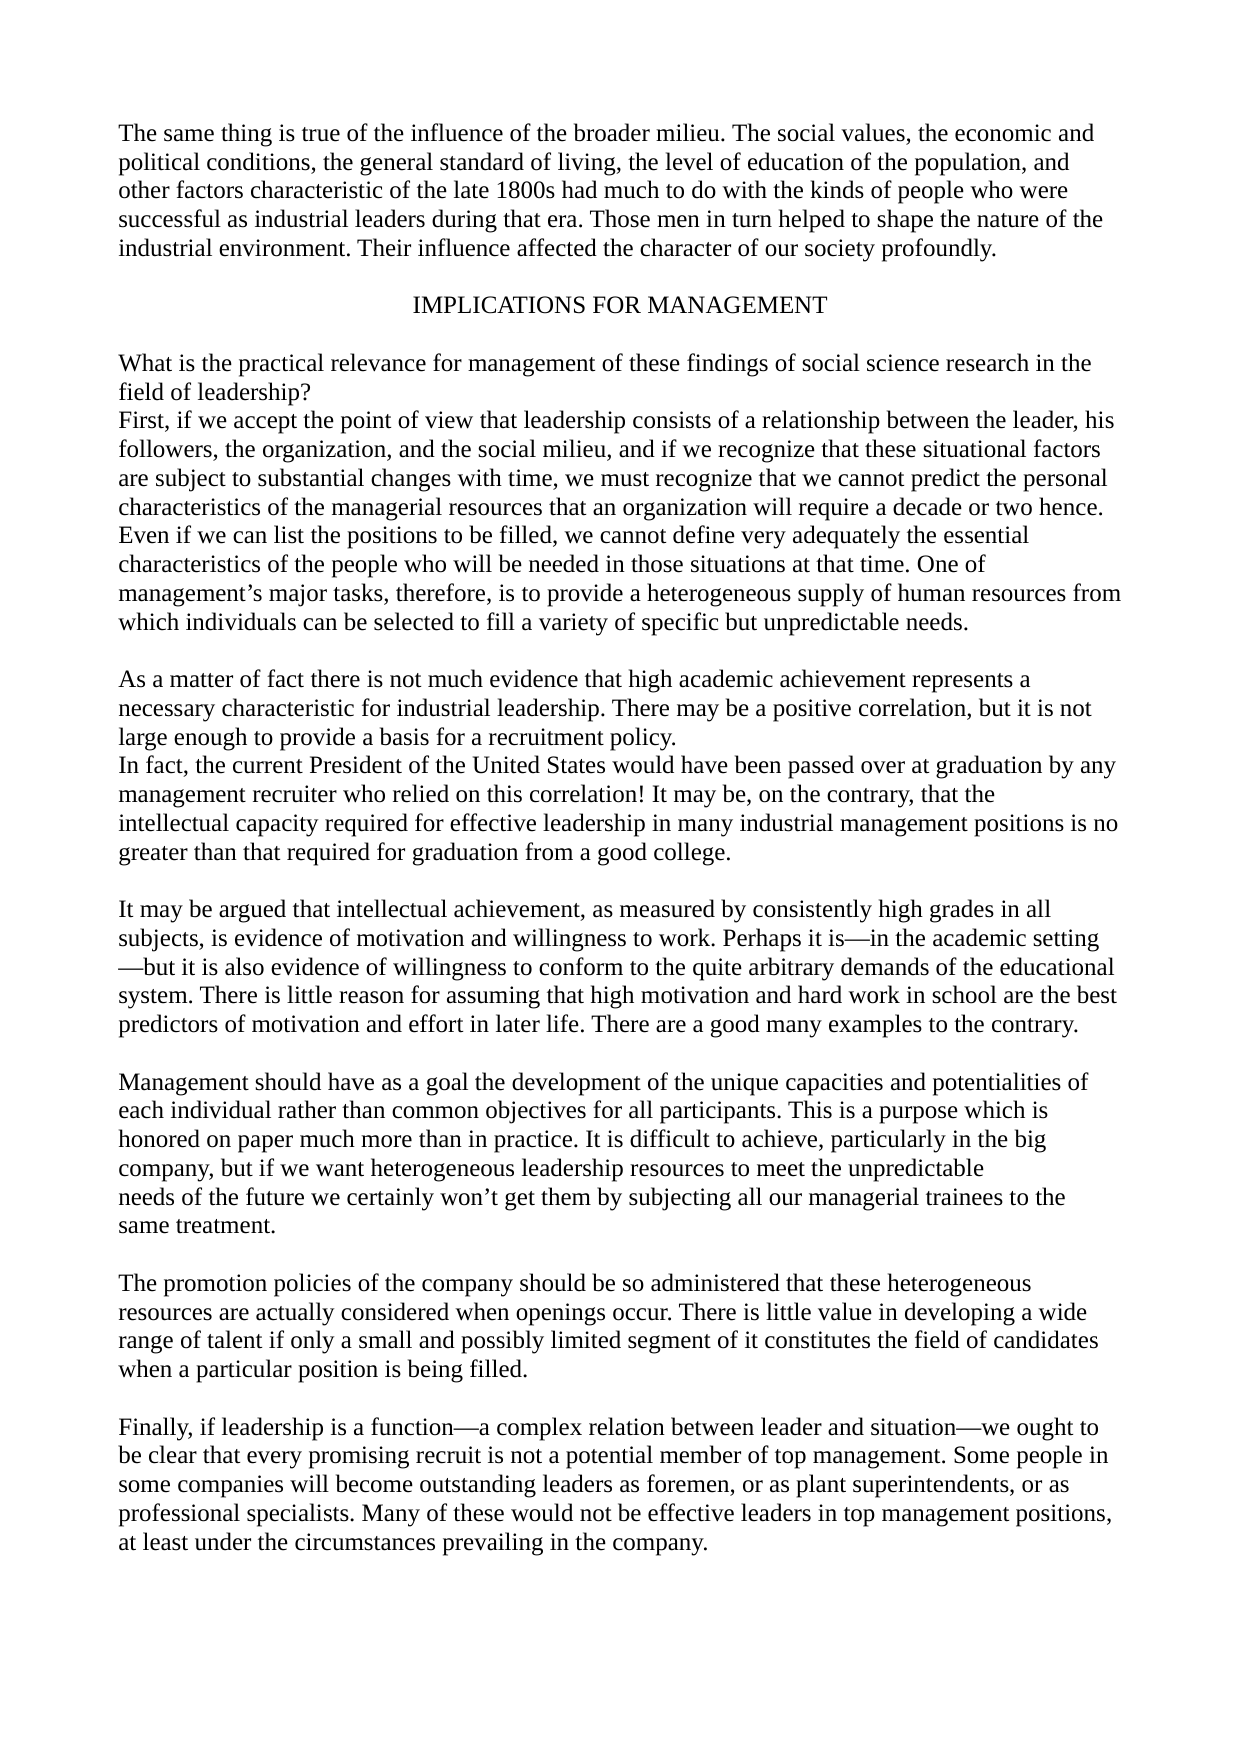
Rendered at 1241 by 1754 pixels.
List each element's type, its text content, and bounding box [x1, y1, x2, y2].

text In fact, the current President of the United States would have been passed over at graduation by any management recruiter who relied on this correlation! It may be, on the contrary, that the [118, 751, 1122, 808]
text Even if we can list the positions to be filled, we cannot define very adequately the essential characteristics of the people who will be needed in those situations at that time. One of management’s major tasks, therefore, is to provide a heterogeneous supply of human resources from which individuals can be selected to fill a variety of specific but unpredictable needs. [118, 521, 1122, 636]
text Тhe promotion policies of the company should be so administered that these heterogeneous resources are actually considered when openings occur. There is little value in developing a wide range of talent if only a small and possibly limited segment of it constitutes the field of candidates when a particular position is being filled. [118, 1268, 1122, 1383]
text needs of the future we certainly won’t get them by subjecting all our managerial trainees to the same treatment. [118, 1182, 1122, 1239]
text followers, the organization, and the social milieu, and if we recognize that these situational factors are subject to substantial changes with time, we must recognize that we cannot predict the personal characteristics of the managerial resources that an organization will require a decade or two hence. [118, 434, 1122, 521]
text As a matter of fact there is not much evidence that high academic achievement represents a necessary characteristic for industrial leadership. There may be a positive correlation, but it is not large enough to provide a basis for a recruitment policy. [118, 664, 1122, 751]
text Мanagement should have as a goal the development of the unique capacities and potentialities of each individual rather than common objectives for all participants. This is a purpose which is honored on paper much more than in practice. It is difficult to achieve, particularly in the big company, but if we want heterogeneous leadership resources to meet the unpredictable [118, 1067, 1122, 1182]
text The same thing is true of the influence of the broader milieu. The social values, the economic and political conditions, the general standard of living, the level of education of the population, and other factors characteristic of the late 1800s had much to do with the kinds of people who were successful as industrial leaders during that era. Those men in turn helped to shape the nature of the industrial environment. Their influence affected the character of our society profoundly. [118, 118, 1122, 262]
text Finally, if leadership is a function—a complex relation between leader and situation—we ought to be clear that every promising recruit is not a potential member of top management. Some people in some companies will become outstanding leaders as foremen, or as plant superintendents, or as professional specialists. Many of these would not be effective leaders in top management positions, at least under the circumstances prevailing in the company. [118, 1412, 1122, 1556]
text What is the practical relevance for management of these findings of social science research in the field of leadership? [118, 348, 1122, 406]
text IMPLICATIONS FOR MANAGEMENT [118, 291, 1122, 319]
text intellectual capacity required for effective leadership in many industrial management positions is no greater than that required for graduation from a good college. [118, 808, 1122, 866]
text First, if we accept the point of view that leadership consists of a relationship between the leader, his [118, 406, 1122, 434]
text It may be argued that intellectual achievement, as measured by consistently high grades in all subjects, is evidence of motivation and willingness to work. Perhaps it is—in the academic setting—but it is also evidence of willingness to conform to the quite arbitrary demands of the educational system. There is little reason for assuming that high motivation and hard work in school are the best predictors of motivation and effort in later life. There are a good many examples to the contrary. [118, 894, 1122, 1038]
